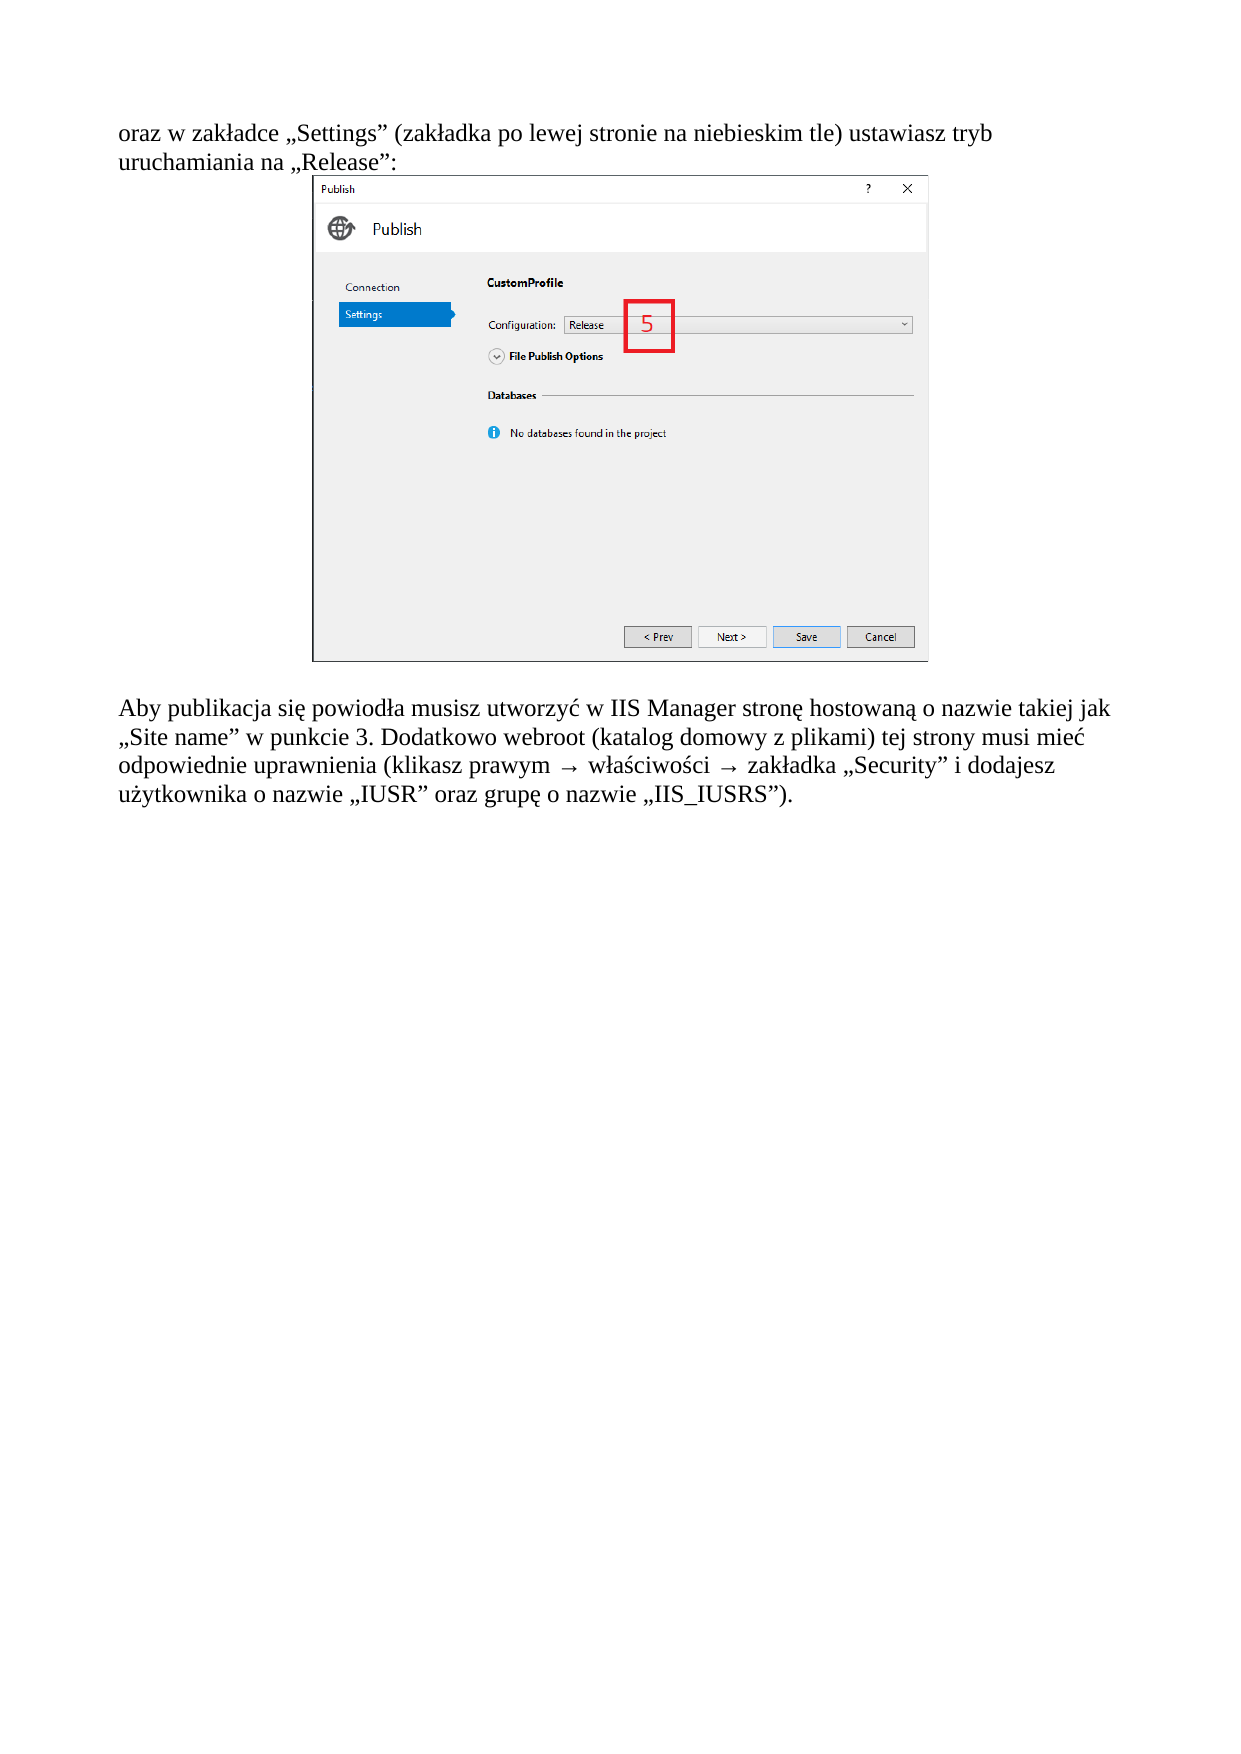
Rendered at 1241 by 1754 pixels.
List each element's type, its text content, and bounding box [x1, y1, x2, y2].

text Aby publikacja się powiodła musisz utworzyć w IIS Manager stronę hostowaną o nazwie takiej jak „Site name” w punkcie 3. Dodatkowo webroot (katalog domowy z plikami) tej strony musi mieć odpowiednie uprawnienia (klikasz prawym → właściwości → zakładka „Security” i dodajesz użytkownika o nazwie „IUSR” oraz grupę o nazwie „IIS_IUSRS”). [118, 693, 1122, 808]
picture [312, 175, 929, 662]
text oraz w zakładce „Settings” (zakładka po lewej stronie na niebieskim tle) ustawiasz tryb uruchamiania na „Release”: [118, 118, 1122, 176]
